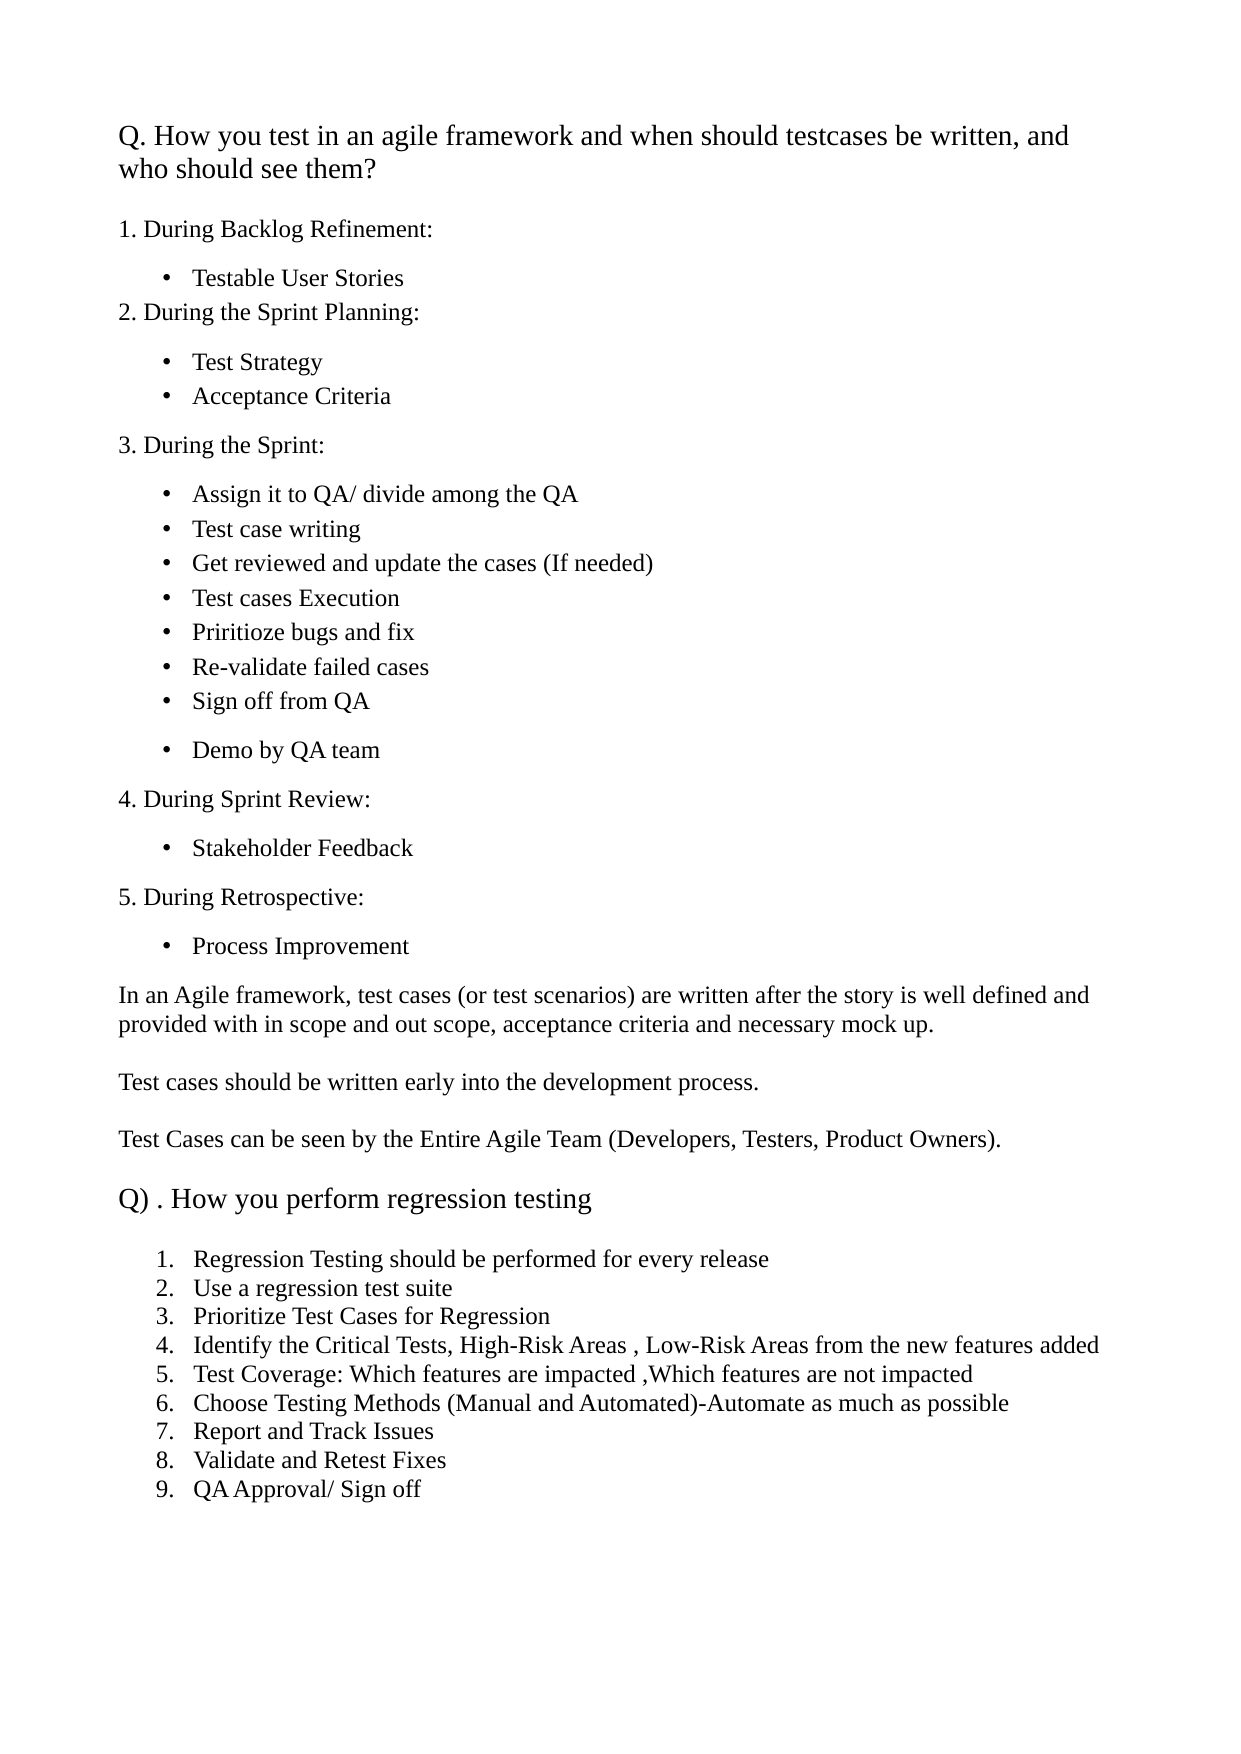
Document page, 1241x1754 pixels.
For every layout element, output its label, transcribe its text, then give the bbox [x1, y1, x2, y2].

text 3. During the Sprint: [118, 430, 1122, 459]
text 5. During Retrospective: [118, 882, 1122, 911]
text 2. During the Sprint Planning: [118, 297, 1122, 326]
list Test Strategy [162, 347, 1122, 375]
list Get reviewed and update the cases (If needed) [162, 548, 1122, 577]
list Demo by QA team [162, 735, 1122, 764]
list Report and Track Issues [156, 1416, 1122, 1445]
list Regression Testing should be performed for every release [156, 1244, 1122, 1273]
text Q. How you test in an agile framework and when should testcases be written, and who should see them? [118, 118, 1122, 185]
list QA Approval/ Sign off [156, 1474, 1122, 1503]
list Process Improvement [162, 931, 1122, 960]
list Identify the Critical Tests, High-Risk Areas , Low-Risk Areas from the new features added [156, 1330, 1122, 1359]
text 4. During Sprint Review: [118, 784, 1122, 813]
list Choose Testing Methods (Manual and Automated)-Automate as much as possible [156, 1388, 1122, 1416]
list Test cases Execution [162, 583, 1122, 611]
text 1. During Backlog Refinement: [118, 214, 1122, 243]
list Assign it to QA/ divide among the QA [162, 479, 1122, 508]
list Acceptance Criteria [162, 381, 1122, 410]
text In an Agile framework, test cases (or test scenarios) are written after the story is well defined and provided with in scope and out scope, acceptance criteria and necessary mock up. [118, 980, 1122, 1038]
list Re-validate failed cases [162, 652, 1122, 680]
text Test Cases can be seen by the Entire Agile Team (Developers, Testers, Product Owners). [118, 1124, 1122, 1153]
list Sign off from QA [162, 686, 1122, 715]
text Test cases should be written early into the development process. [118, 1067, 1122, 1095]
list Test Coverage: Which features are impacted ,Which features are not impacted [156, 1359, 1122, 1388]
list Test case writing [162, 514, 1122, 542]
list Use a regression test suite [156, 1273, 1122, 1301]
list Testable User Stories [162, 263, 1122, 292]
list Validate and Retest Fixes [156, 1445, 1122, 1474]
text Q) . How you perform regression testing [118, 1182, 1122, 1215]
list Stakeholder Feedback [162, 833, 1122, 862]
list Priritioze bugs and fix [162, 617, 1122, 646]
list Prioritize Test Cases for Regression [156, 1301, 1122, 1330]
